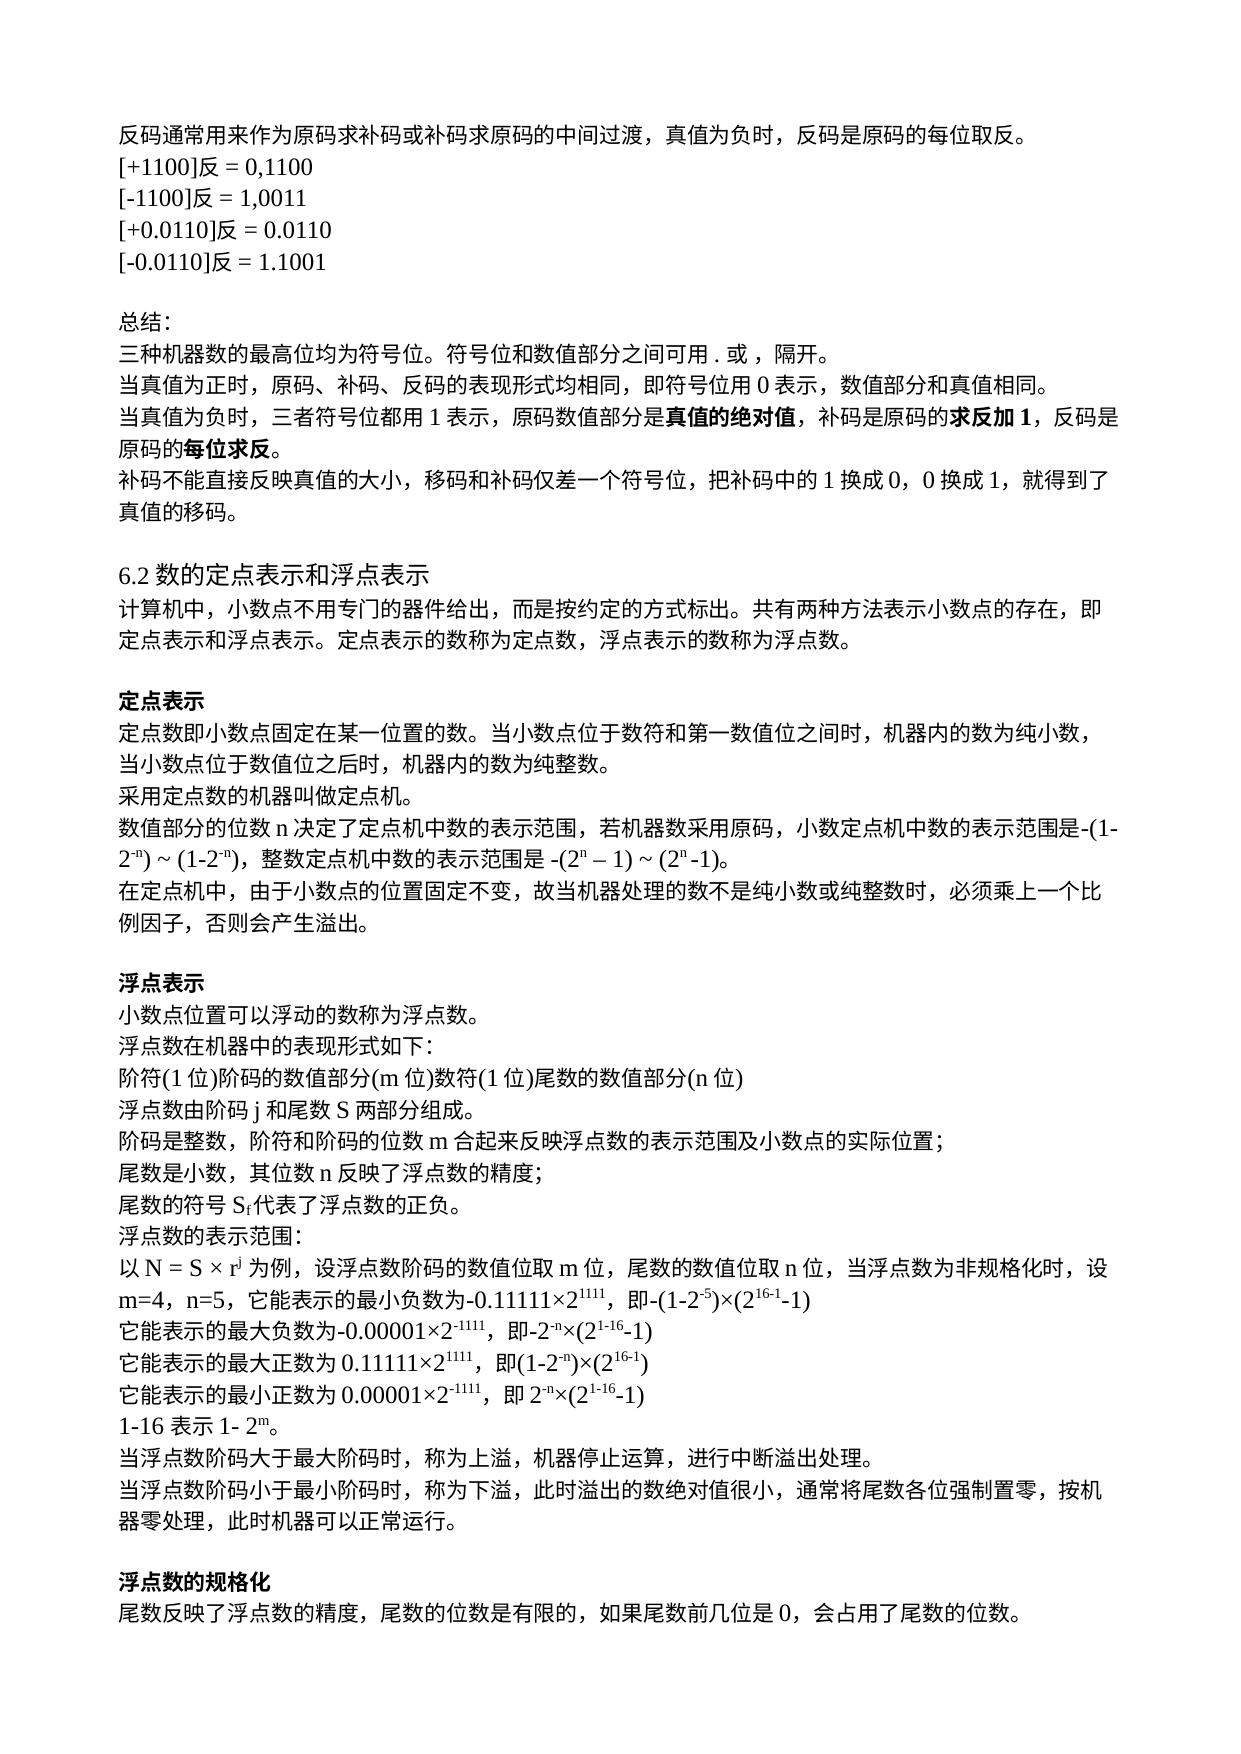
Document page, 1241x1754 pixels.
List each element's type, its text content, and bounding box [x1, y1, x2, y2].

text 尾数是小数，其位数n反映了浮点数的精度； [118, 1156, 1122, 1188]
text [+1100]反 = 0,1100 [118, 150, 1122, 181]
text 定点表示 [118, 684, 1122, 716]
text 采用定点数的机器叫做定点机。 [118, 779, 1122, 811]
text 浮点数在机器中的表现形式如下： [118, 1029, 1122, 1061]
text 以N = S × rj 为例，设浮点数阶码的数值位取m位，尾数的数值位取n位，当浮点数为非规格化时，设m=4，n=5，它能表示的最小负数为-0.11111×21111，即-(1-2-5)×(216-1-1) [118, 1251, 1122, 1314]
text 浮点数由阶码j和尾数S两部分组成。 [118, 1093, 1122, 1124]
text 6.2 数的定点表示和浮点表示 [118, 556, 1122, 592]
text 补码不能直接反映真值的大小，移码和补码仅差一个符号位，把补码中的1换成0，0换成1，就得到了真值的移码。 [118, 463, 1122, 527]
text 三种机器数的最高位均为符号位。符号位和数值部分之间可用 . 或 ，隔开。 [118, 337, 1122, 368]
text 它能表示的最大负数为-0.00001×2-1111，即-2-n×(21-16-1) [118, 1314, 1122, 1346]
text 尾数反映了浮点数的精度，尾数的位数是有限的，如果尾数前几位是0，会占用了尾数的位数。 [118, 1596, 1122, 1628]
text 阶符(1位)阶码的数值部分(m位)数符(1位)尾数的数值部分(n位) [118, 1061, 1122, 1093]
text 总结： [118, 305, 1122, 337]
text 浮点数的规格化 [118, 1565, 1122, 1596]
text 定点数即小数点固定在某一位置的数。当小数点位于数符和第一数值位之间时，机器内的数为纯小数，当小数点位于数值位之后时，机器内的数为纯整数。 [118, 716, 1122, 779]
text 当浮点数阶码大于最大阶码时，称为上溢，机器停止运算，进行中断溢出处理。 [118, 1441, 1122, 1473]
text [-1100]反 = 1,0011 [118, 181, 1122, 213]
text 1-16 表示1- 2m。 [118, 1409, 1122, 1441]
text [+0.0110]反 = 0.0110 [118, 213, 1122, 245]
text 计算机中，小数点不用专门的器件给出，而是按约定的方式标出。共有两种方法表示小数点的存在，即定点表示和浮点表示。定点表示的数称为定点数，浮点表示的数称为浮点数。 [118, 592, 1122, 655]
text 反码通常用来作为原码求补码或补码求原码的中间过渡，真值为负时，反码是原码的每位取反。 [118, 118, 1122, 150]
text 它能表示的最大正数为0.11111×21111，即(1-2-n)×(216-1) [118, 1346, 1122, 1378]
text 尾数的符号Sf代表了浮点数的正负。 [118, 1188, 1122, 1219]
text 浮点表示 [118, 966, 1122, 998]
text 当真值为正时，原码、补码、反码的表现形式均相同，即符号位用0表示，数值部分和真值相同。 [118, 368, 1122, 400]
text 数值部分的位数n决定了定点机中数的表示范围，若机器数采用原码，小数定点机中数的表示范围是-(1-2-n) ~ (1-2-n)，整数定点机中数的表示范围是 -(2n – 1) ~ (2n -1)。 [118, 811, 1122, 874]
text 浮点数的表示范围： [118, 1219, 1122, 1251]
text 当真值为负时，三者符号位都用1表示，原码数值部分是真值的绝对值，补码是原码的求反加1，反码是原码的每位求反。 [118, 400, 1122, 463]
text 在定点机中，由于小数点的位置固定不变，故当机器处理的数不是纯小数或纯整数时，必须乘上一个比例因子，否则会产生溢出。 [118, 874, 1122, 937]
text [-0.0110]反 = 1.1001 [118, 245, 1122, 276]
text 当浮点数阶码小于最小阶码时，称为下溢，此时溢出的数绝对值很小，通常将尾数各位强制置零，按机器零处理，此时机器可以正常运行。 [118, 1473, 1122, 1536]
text 阶码是整数，阶符和阶码的位数m合起来反映浮点数的表示范围及小数点的实际位置； [118, 1124, 1122, 1156]
text 它能表示的最小正数为0.00001×2-1111，即2-n×(21-16-1) [118, 1378, 1122, 1409]
text 小数点位置可以浮动的数称为浮点数。 [118, 998, 1122, 1029]
